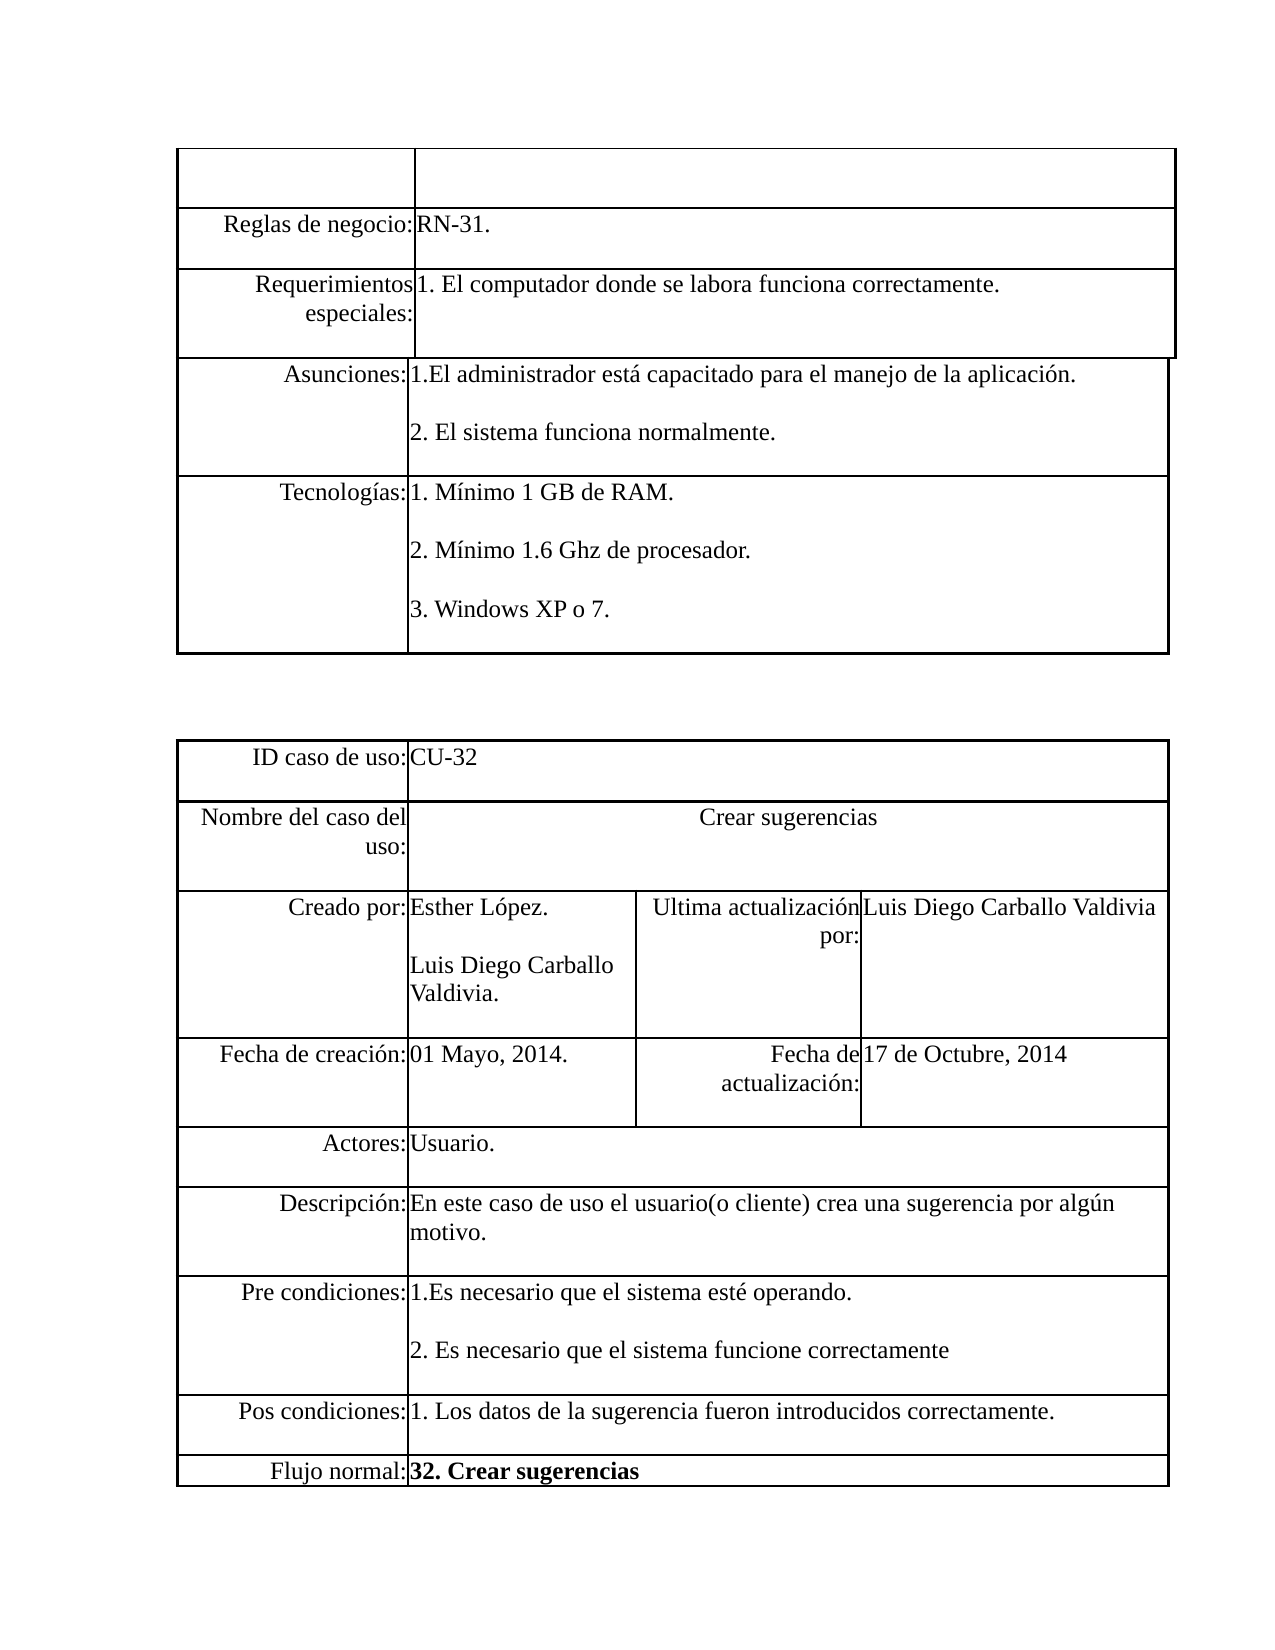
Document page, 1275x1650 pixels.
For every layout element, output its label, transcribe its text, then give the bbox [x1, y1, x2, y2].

table_cell Luis Diego Carballo Valdivia [862, 892, 1167, 1037]
table_cell Creado por: [179, 892, 407, 1037]
table_cell 32. Crear sugerencias [409, 1456, 1167, 1485]
table_cell Pre condiciones: [179, 1277, 407, 1394]
table_cell Tecnologías: [179, 477, 407, 652]
table_cell 1. El computador donde se labora funciona correctamente. [416, 270, 1174, 357]
table_cell Pos condiciones: [179, 1396, 407, 1454]
table_cell Requerimientos especiales: [179, 270, 414, 357]
table_cell Esther López. Luis Diego Carballo Valdivia. [409, 892, 635, 1037]
table_cell En este caso de uso el usuario(o cliente) crea una sugerencia por algún motivo. [409, 1188, 1167, 1275]
table_cell Flujo normal: [179, 1456, 407, 1485]
table_cell [1170, 359, 1175, 475]
table_cell Actores: [179, 1128, 407, 1186]
table_header ID caso de uso: [179, 742, 407, 800]
table_cell Descripción: [179, 1188, 407, 1275]
table_cell [179, 149, 414, 207]
table_cell 17 de Octubre, 2014 [862, 1039, 1167, 1126]
table_cell Ultima actualización por: [637, 892, 860, 1037]
table_cell [1170, 475, 1175, 652]
table_cell 1. Los datos de la sugerencia fueron introducidos correctamente. [409, 1396, 1167, 1454]
table_cell Crear sugerencias [409, 803, 1167, 889]
table_cell 1.Es necesario que el sistema esté operando. 2. Es necesario que el sistema funcione correctamente [409, 1277, 1167, 1394]
table_cell 01 Mayo, 2014. [409, 1039, 635, 1126]
table_cell Usuario. [409, 1128, 1167, 1186]
table_cell Reglas de negocio: [179, 209, 414, 267]
table_cell Asunciones: [179, 359, 407, 475]
table_cell 1.El administrador está capacitado para el manejo de la aplicación. 2. El sistema funciona normalmente. [409, 359, 1167, 475]
table_cell Nombre del caso del uso: [179, 803, 407, 889]
table_cell RN-31. [416, 209, 1174, 267]
table_cell Fecha de creación: [179, 1039, 407, 1126]
table_header CU-32 [409, 742, 1167, 800]
table_cell Fecha de actualización: [637, 1039, 860, 1126]
table_cell [416, 149, 1174, 207]
table_cell 1. Mínimo 1 GB de RAM. 2. Mínimo 1.6 Ghz de procesador. 3. Windows XP o 7. [409, 477, 1167, 652]
